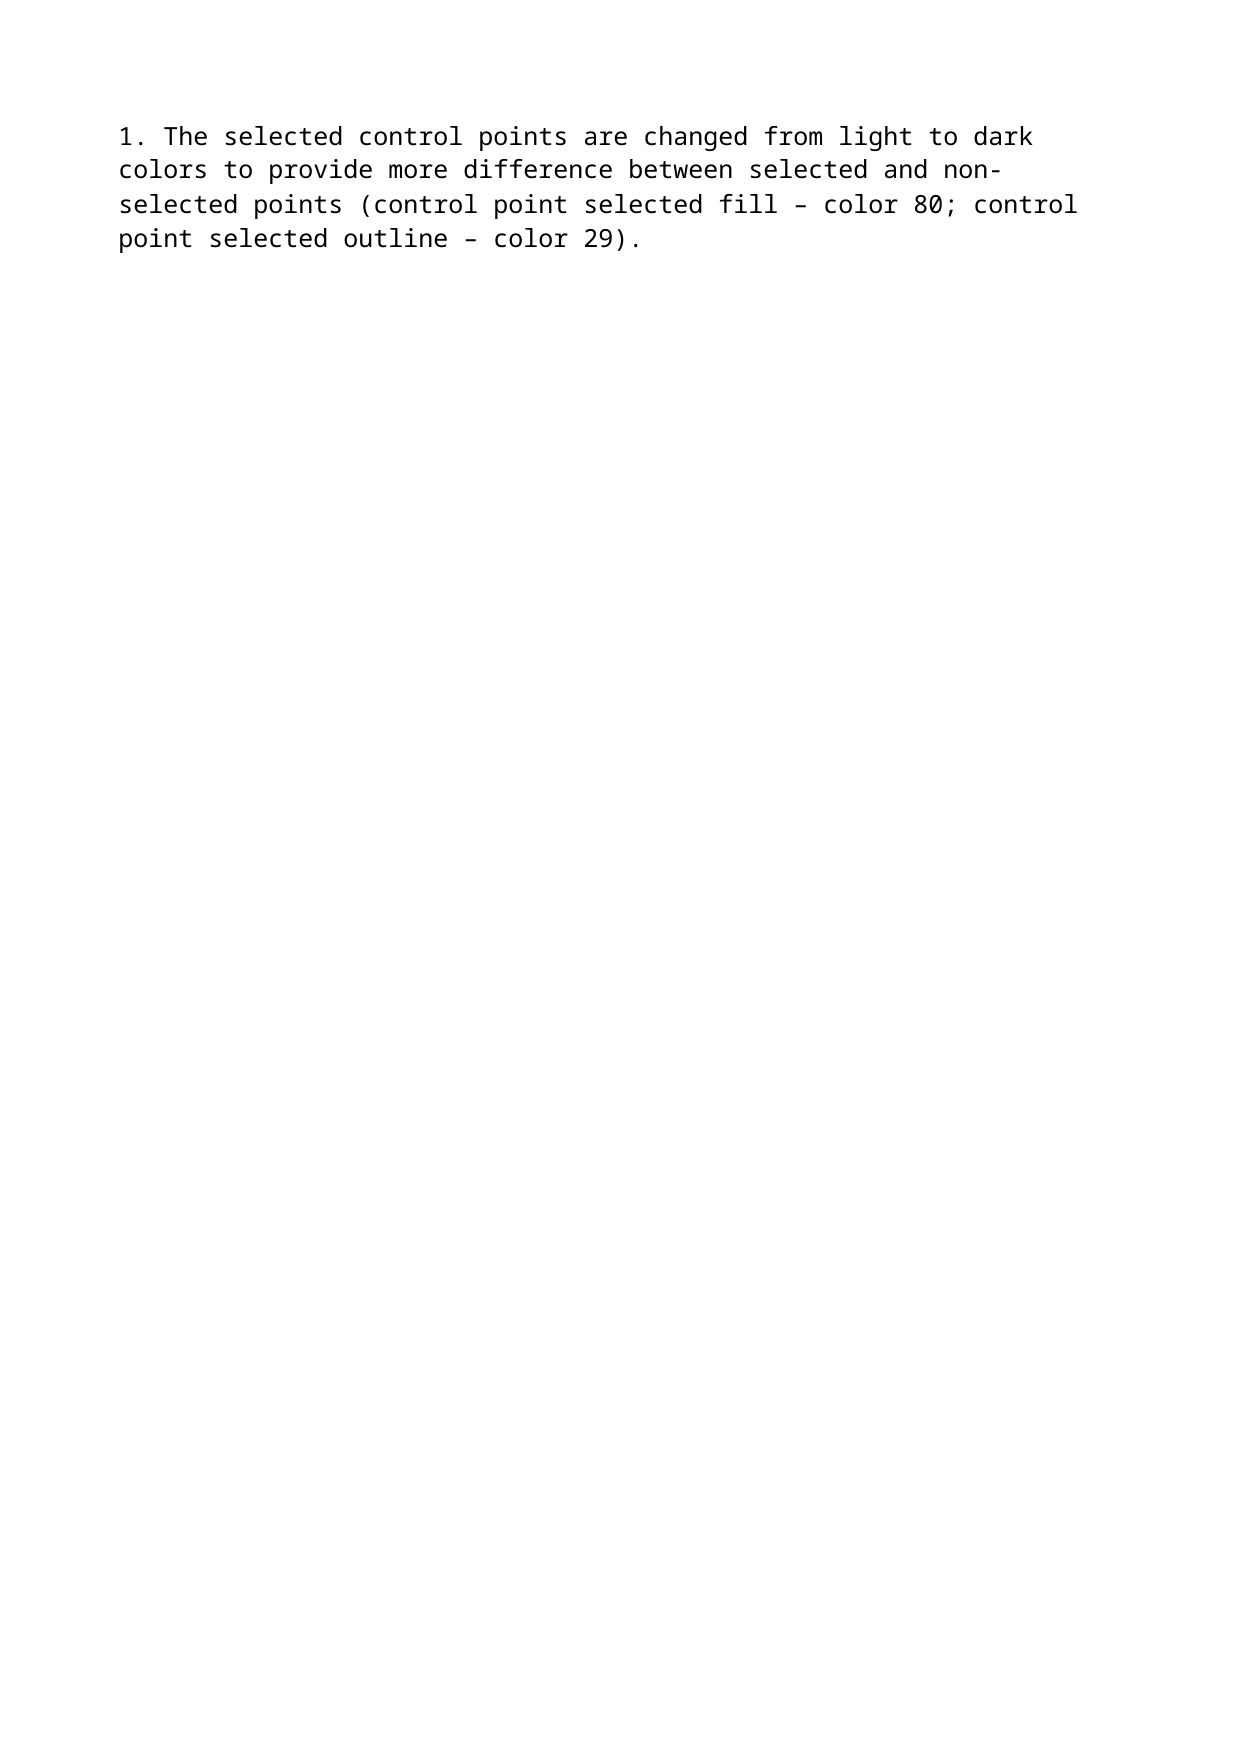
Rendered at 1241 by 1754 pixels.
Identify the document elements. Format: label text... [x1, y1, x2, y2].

text 1. The selected control points are changed from light to dark colors to provide more difference between selected and non-selected points (control point selected fill – color 80; control point selected outline – color 29). [118, 118, 1122, 254]
